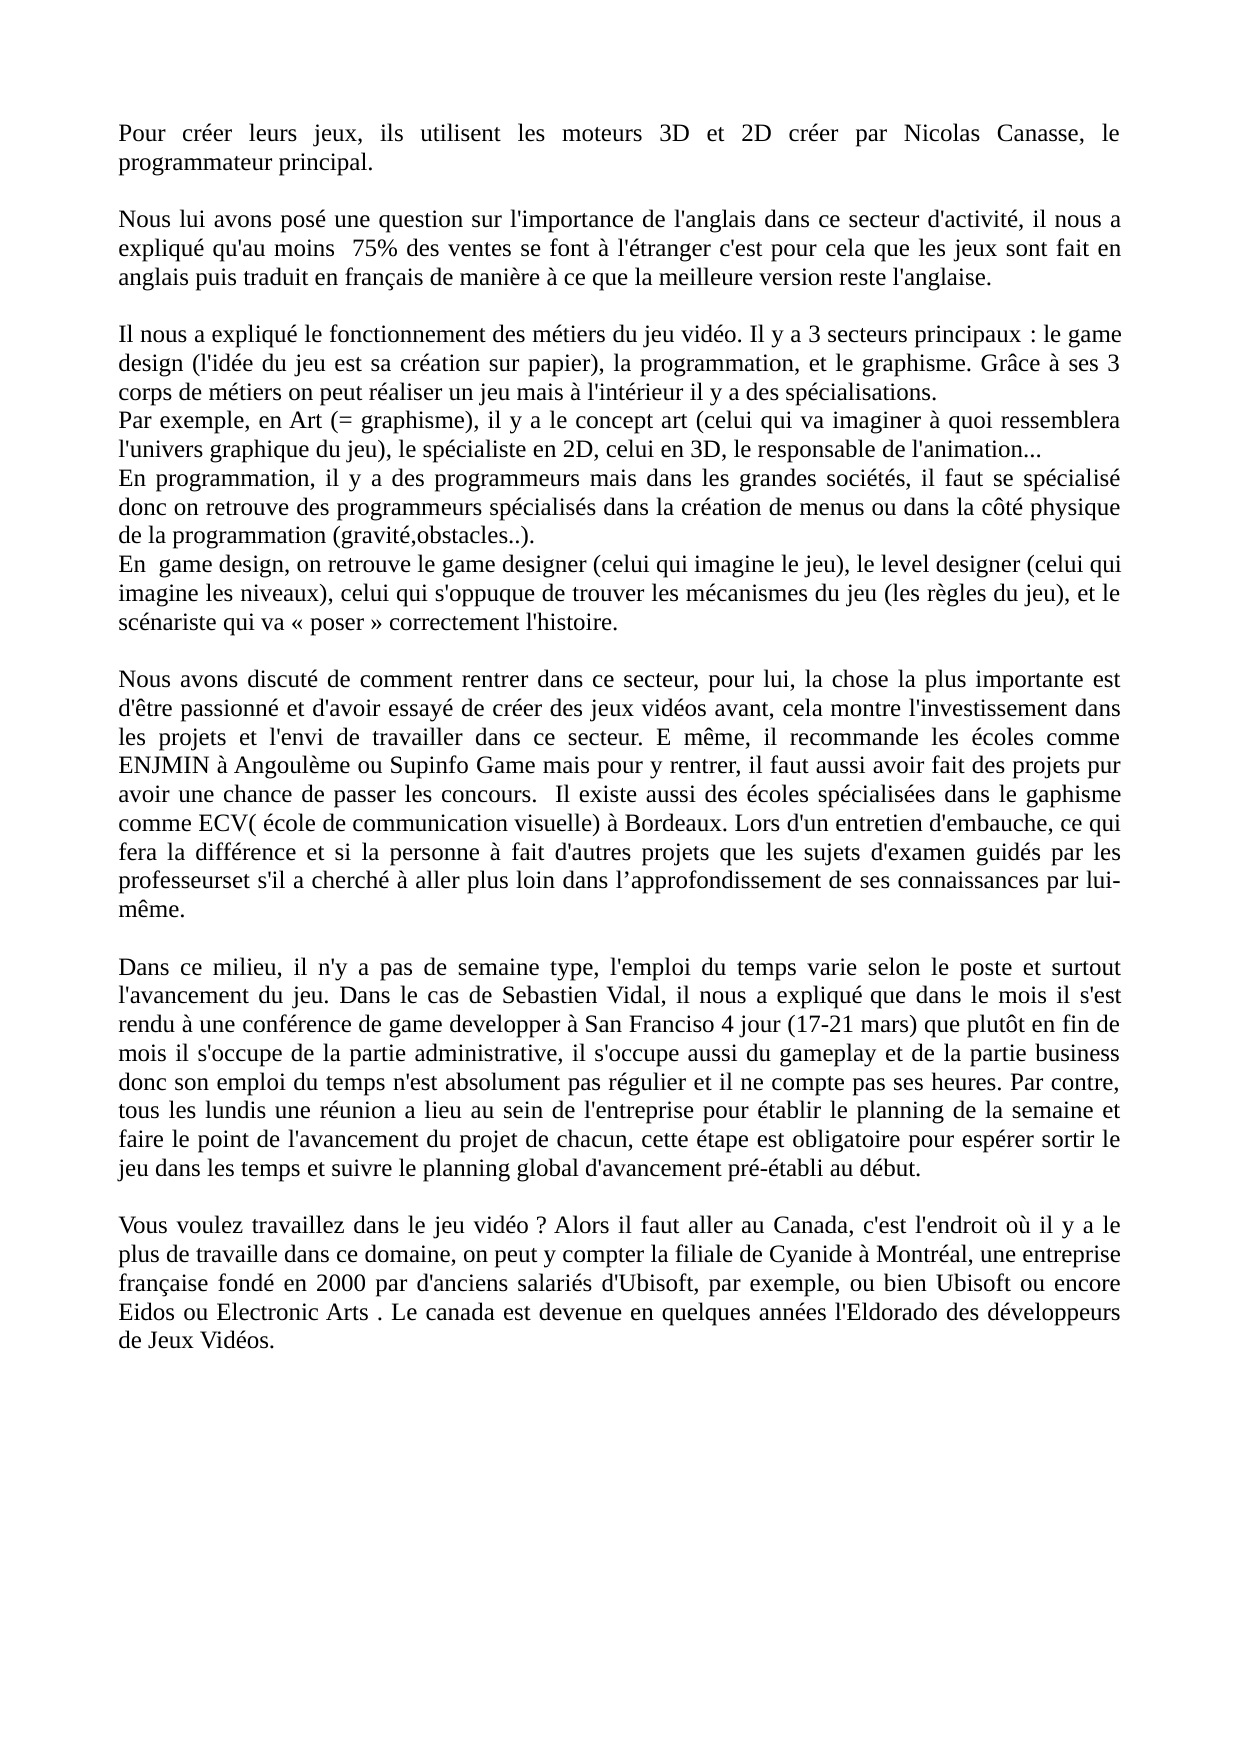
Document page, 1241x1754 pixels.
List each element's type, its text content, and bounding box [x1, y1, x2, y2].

text Nous avons discuté de comment rentrer dans ce secteur, pour lui, la chose la plus importante est d'être passionné et d'avoir essayé de créer des jeux vidéos avant, cela montre l'investissement dans les projets et l'envi de travailler dans ce secteur. E même, il recommande les écoles comme ENJMIN à Angoulème ou Supinfo Game mais pour y rentrer, il faut aussi avoir fait des projets pur avoir une chance de passer les concours. Il existe aussi des écoles spécialisées dans le gaphisme comme ECV( école de communication visuelle) à Bordeaux. Lors d'un entretien d'embauche, ce qui fera la différence et si la personne à fait d'autres projets que les sujets d'examen guidés par les professeurset s'il a cherché à aller plus loin dans l’approfondissement de ses connaissances par lui-même. [118, 664, 1122, 923]
text Nous lui avons posé une question sur l'importance de l'anglais dans ce secteur d'activité, il nous a expliqué qu'au moins 75% des ventes se font à l'étranger c'est pour cela que les jeux sont fait en anglais puis traduit en français de manière à ce que la meilleure version reste l'anglaise. [118, 204, 1122, 291]
text Vous voulez travaillez dans le jeu vidéo ? Alors il faut aller au Canada, c'est l'endroit où il y a le plus de travaille dans ce domaine, on peut y compter la filiale de Cyanide à Montréal, une entreprise française fondé en 2000 par d'anciens salariés d'Ubisoft, par exemple, ou bien Ubisoft ou encore Eidos ou Electronic Arts . Le canada est devenue en quelques années l'Eldorado des développeurs de Jeux Vidéos. [118, 1211, 1122, 1354]
text Il nous a expliqué le fonctionnement des métiers du jeu vidéo. Il y a 3 secteurs principaux : le game design (l'idée du jeu est sa création sur papier), la programmation, et le graphisme. Grâce à ses 3 corps de métiers on peut réaliser un jeu mais à l'intérieur il y a des spécialisations. [118, 319, 1122, 406]
text En programmation, il y a des programmeurs mais dans les grandes sociétés, il faut se spécialisé donc on retrouve des programmeurs spécialisés dans la création de menus ou dans la côté physique de la programmation (gravité,obstacles..). [118, 463, 1122, 549]
text Dans ce milieu, il n'y a pas de semaine type, l'emploi du temps varie selon le poste et surtout l'avancement du jeu. Dans le cas de Sebastien Vidal, il nous a expliqué que dans le mois il s'est rendu à une conférence de game developper à San Franciso 4 jour (17-21 mars) que plutôt en fin de mois il s'occupe de la partie administrative, il s'occupe aussi du gameplay et de la partie business donc son emploi du temps n'est absolument pas régulier et il ne compte pas ses heures. Par contre, tous les lundis une réunion a lieu au sein de l'entreprise pour établir le planning de la semaine et faire le point de l'avancement du projet de chacun, cette étape est obligatoire pour espérer sortir le jeu dans les temps et suivre le planning global d'avancement pré-établi au début. [118, 952, 1122, 1182]
text Par exemple, en Art (= graphisme), il y a le concept art (celui qui va imaginer à quoi ressemblera l'univers graphique du jeu), le spécialiste en 2D, celui en 3D, le responsable de l'animation... [118, 406, 1122, 463]
text En game design, on retrouve le game designer (celui qui imagine le jeu), le level designer (celui qui imagine les niveaux), celui qui s'oppuque de trouver les mécanismes du jeu (les règles du jeu), et le scénariste qui va « poser » correctement l'histoire. [118, 549, 1122, 636]
text Pour créer leurs jeux, ils utilisent les moteurs 3D et 2D créer par Nicolas Canasse, le programmateur principal. [118, 118, 1122, 176]
